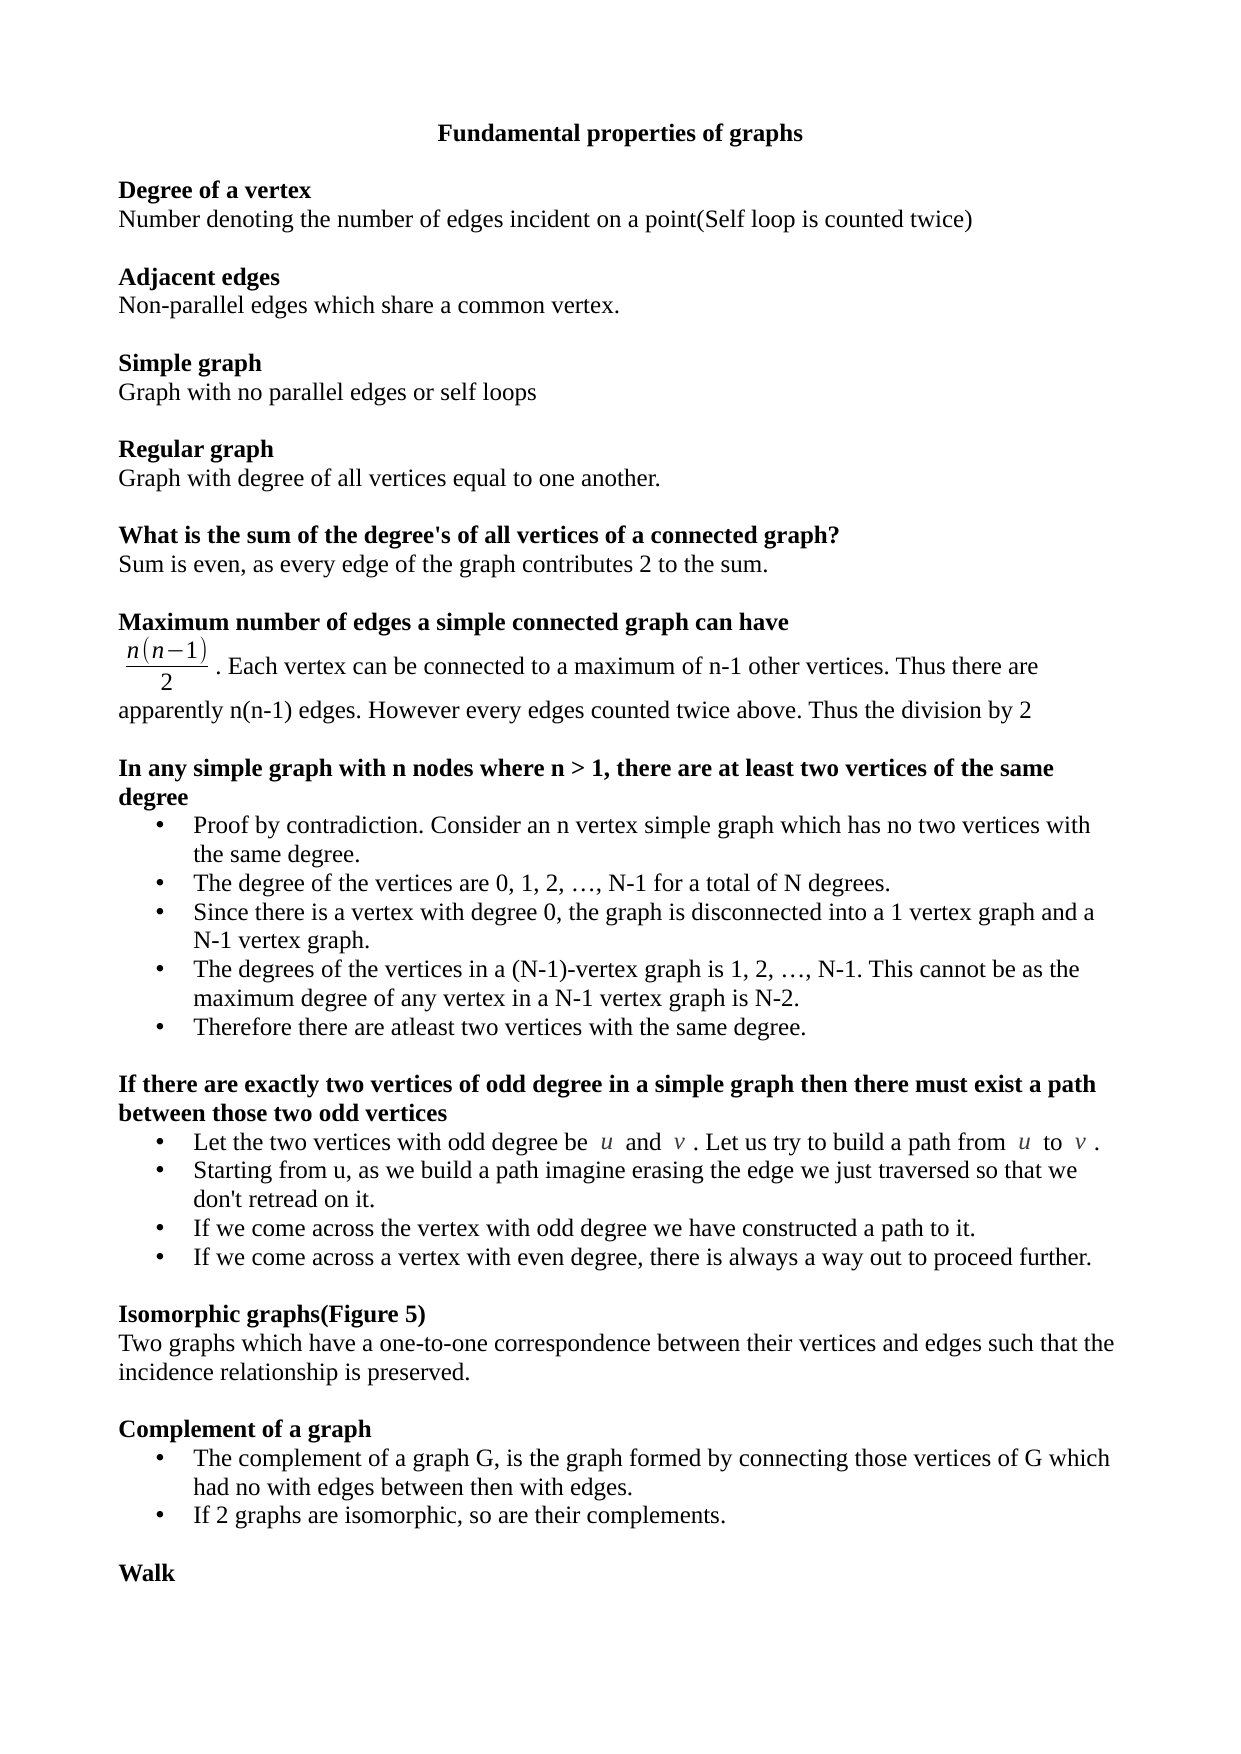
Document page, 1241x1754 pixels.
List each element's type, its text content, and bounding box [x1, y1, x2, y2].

text In any simple graph with n nodes where n > 1, there are at least two vertices of the same degree [118, 753, 1122, 811]
list If we come across a vertex with even degree, there is always a way out to proceed further. [156, 1242, 1122, 1271]
list The complement of a graph G, is the graph formed by connecting those vertices of G which had no with edges between then with edges. [156, 1443, 1122, 1501]
list Let the two vertices with odd degree be and . Let us try to build a path from to . [156, 1127, 1122, 1156]
text Regular graph [118, 434, 1122, 463]
text Number denoting the number of edges incident on a point(Self loop is counted twice) [118, 204, 1122, 233]
text Isomorphic graphs(Figure 5) [118, 1299, 1122, 1328]
text Complement of a graph [118, 1414, 1122, 1443]
list Since there is a vertex with degree 0, the graph is disconnected into a 1 vertex graph and a N-1 vertex graph. [156, 897, 1122, 954]
list Proof by contradiction. Consider an n vertex simple graph which has no two vertices with the same degree. [156, 811, 1122, 868]
text Simple graph [118, 348, 1122, 377]
text Non-parallel edges which share a common vertex. [118, 291, 1122, 319]
list The degrees of the vertices in a (N-1)-vertex graph is 1, 2, …, N-1. This cannot be as the maximum degree of any vertex in a N-1 vertex graph is N-2. [156, 954, 1122, 1012]
list If 2 graphs are isomorphic, so are their complements. [156, 1501, 1122, 1529]
text Degree of a vertex [118, 176, 1122, 204]
text Adjacent edges [118, 262, 1122, 291]
text Walk [118, 1558, 1122, 1587]
text Sum is even, as every edge of the graph contributes 2 to the sum. [118, 549, 1122, 578]
text . Each vertex can be connected to a maximum of n-1 other vertices. Thus there are apparently n(n-1) edges. However every edges counted twice above. Thus the division by 2 [118, 636, 1122, 724]
text What is the sum of the degree's of all vertices of a connected graph? [118, 521, 1122, 549]
list If we come across the vertex with odd degree we have constructed a path to it. [156, 1213, 1122, 1242]
text Maximum number of edges a simple connected graph can have [118, 607, 1122, 636]
list Therefore there are atleast two vertices with the same degree. [156, 1012, 1122, 1041]
text Graph with degree of all vertices equal to one another. [118, 463, 1122, 492]
list The degree of the vertices are 0, 1, 2, …, N-1 for a total of N degrees. [156, 868, 1122, 897]
text Two graphs which have a one-to-one correspondence between their vertices and edges such that the incidence relationship is preserved. [118, 1328, 1122, 1386]
text Fundamental properties of graphs [118, 118, 1122, 147]
list Starting from u, as we build a path imagine erasing the edge we just traversed so that we don't retread on it. [156, 1156, 1122, 1213]
text If there are exactly two vertices of odd degree in a simple graph then there must exist a path between those two odd vertices [118, 1069, 1122, 1127]
text Graph with no parallel edges or self loops [118, 377, 1122, 406]
